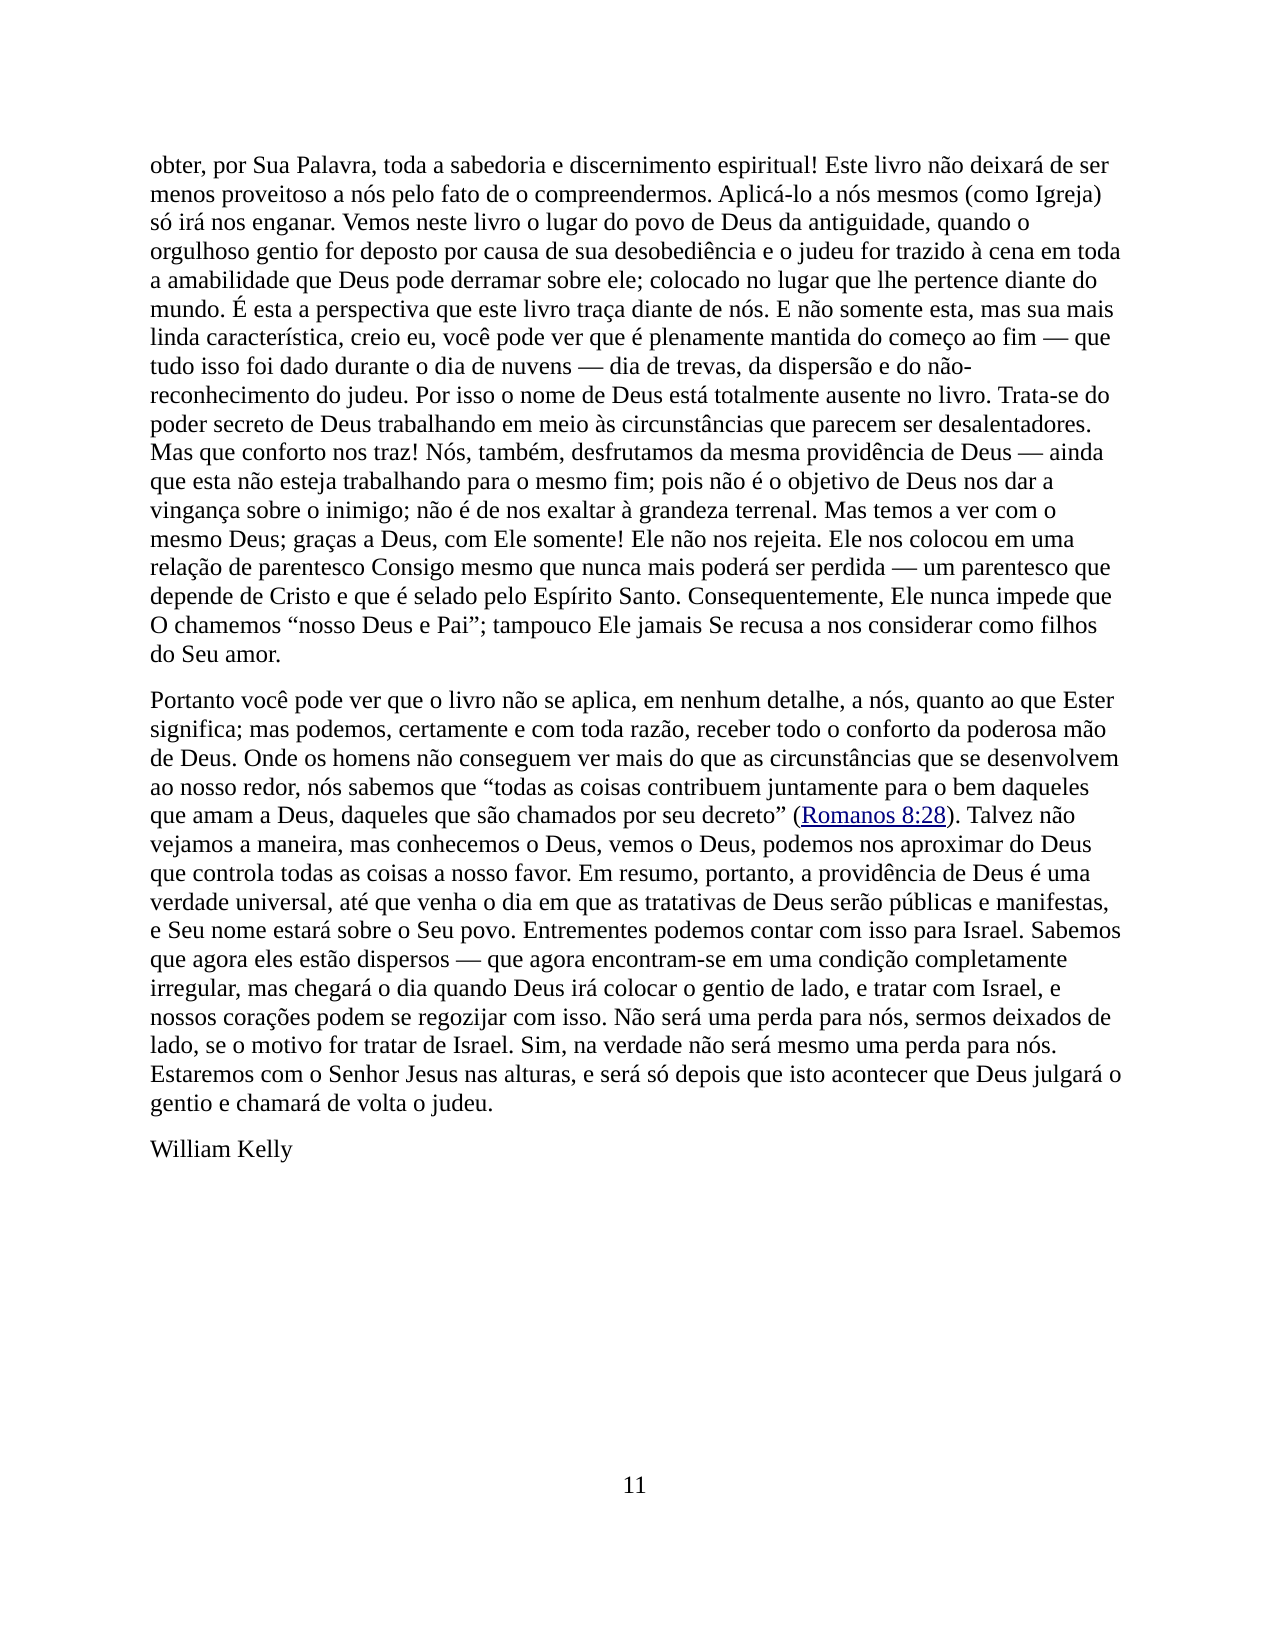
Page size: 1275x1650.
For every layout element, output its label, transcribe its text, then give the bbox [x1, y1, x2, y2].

text William Kelly [150, 1134, 1125, 1163]
text Portanto você pode ver que o livro não se aplica, em nenhum detalhe, a nós, quanto ao que Ester significa; mas podemos, certamente e com toda razão, receber todo o conforto da poderosa mão de Deus. Onde os homens não conseguem ver mais do que as circunstâncias que se desenvolvem ao nosso redor, nós sabemos que “todas as coisas contribuem juntamente para o bem daqueles que amam a Deus, daqueles que são chamados por seu decreto” (Romanos 8:28). Talvez não vejamos a maneira, mas conhecemos o Deus, vemos o Deus, podemos nos aproximar do Deus que controla todas as coisas a nosso favor. Em resumo, portanto, a providência de Deus é uma verdade universal, até que venha o dia em que as tratativas de Deus serão públicas e manifestas, e Seu nome estará sobre o Seu povo. Entrementes podemos contar com isso para Israel. Sabemos que agora eles estão dispersos — que agora encontram-se em uma condição completamente irregular, mas chegará o dia quando Deus irá colocar o gentio de lado, e tratar com Israel, e nossos corações podem se regozijar com isso. Não será uma perda para nós, sermos deixados de lado, se o motivo for tratar de Israel. Sim, na verdade não será mesmo uma perda para nós. Estaremos com o Senhor Jesus nas alturas, e será só depois que isto acontecer que Deus julgará o gentio e chamará de volta o judeu. [150, 685, 1125, 1117]
text obter, por Sua Palavra, toda a sabedoria e discernimento espiritual! Este livro não deixará de ser menos proveitoso a nós pelo fato de o compreendermos. Aplicá-lo a nós mesmos (como Igreja) só irá nos enganar. Vemos neste livro o lugar do povo de Deus da antiguidade, quando o orgulhoso gentio for deposto por causa de sua desobediência e o judeu for trazido à cena em toda a amabilidade que Deus pode derramar sobre ele; colocado no lugar que lhe pertence diante do mundo. É esta a perspectiva que este livro traça diante de nós. E não somente esta, mas sua mais linda característica, creio eu, você pode ver que é plenamente mantida do começo ao fim — que tudo isso foi dado durante o dia de nuvens — dia de trevas, da dispersão e do não-reconhecimento do judeu. Por isso o nome de Deus está totalmente ausente no livro. Trata-se do poder secreto de Deus trabalhando em meio às circunstâncias que parecem ser desalentadores. Mas que conforto nos traz! Nós, também, desfrutamos da mesma providência de Deus — ainda que esta não esteja trabalhando para o mesmo fim; pois não é o objetivo de Deus nos dar a vingança sobre o inimigo; não é de nos exaltar à grandeza terrenal. Mas temos a ver com o mesmo Deus; graças a Deus, com Ele somente! Ele não nos rejeita. Ele nos colocou em uma relação de parentesco Consigo mesmo que nunca mais poderá ser perdida — um parentesco que depende de Cristo e que é selado pelo Espírito Santo. Consequentemente, Ele nunca impede que O chamemos “nosso Deus e Pai”; tampouco Ele jamais Se recusa a nos considerar como filhos do Seu amor. [150, 150, 1125, 667]
